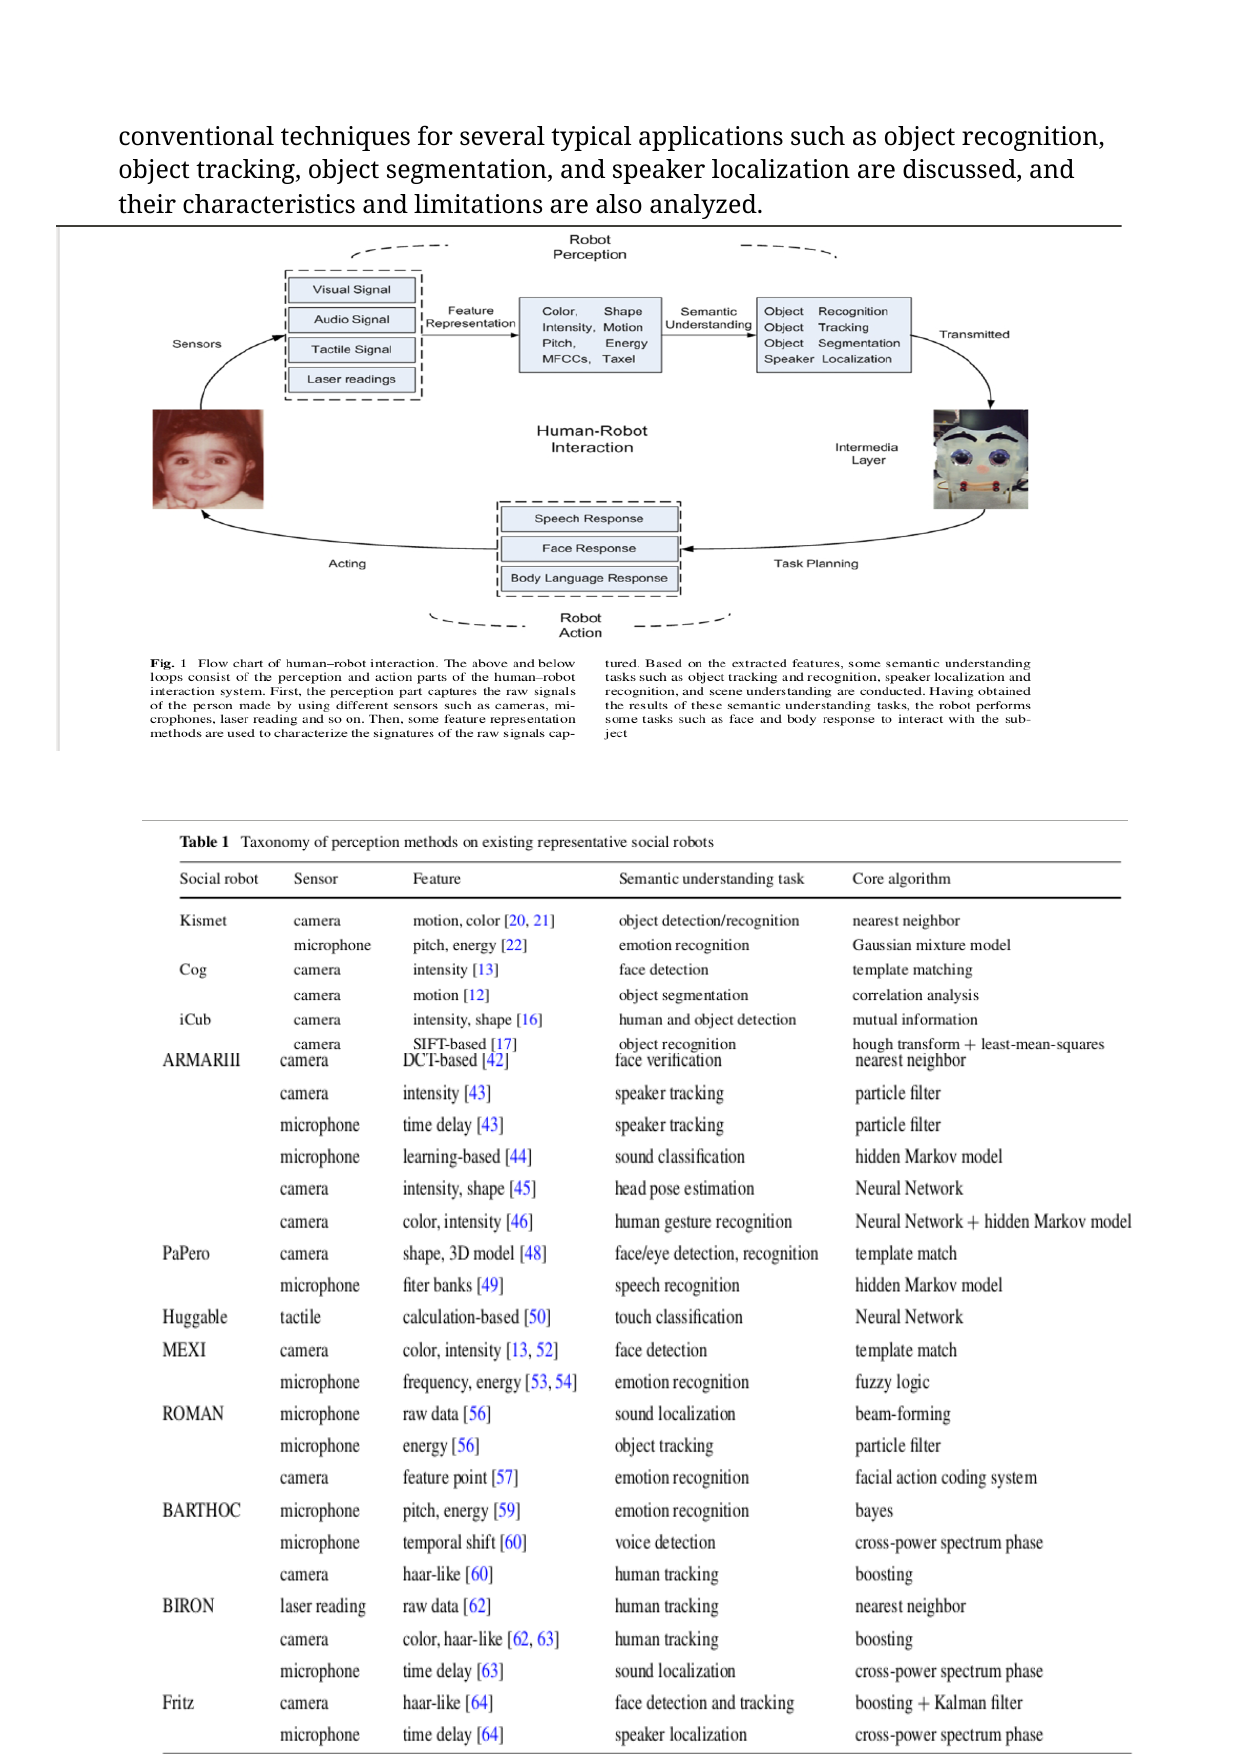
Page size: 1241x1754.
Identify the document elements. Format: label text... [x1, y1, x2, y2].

text conventional techniques for several typical applications such as object recognition, object tracking, object segmentation, and speaker localization are discussed, and their characteristics and limitations are also analyzed. [118, 118, 1122, 220]
picture [56, 225, 1122, 751]
picture [142, 820, 1155, 1754]
